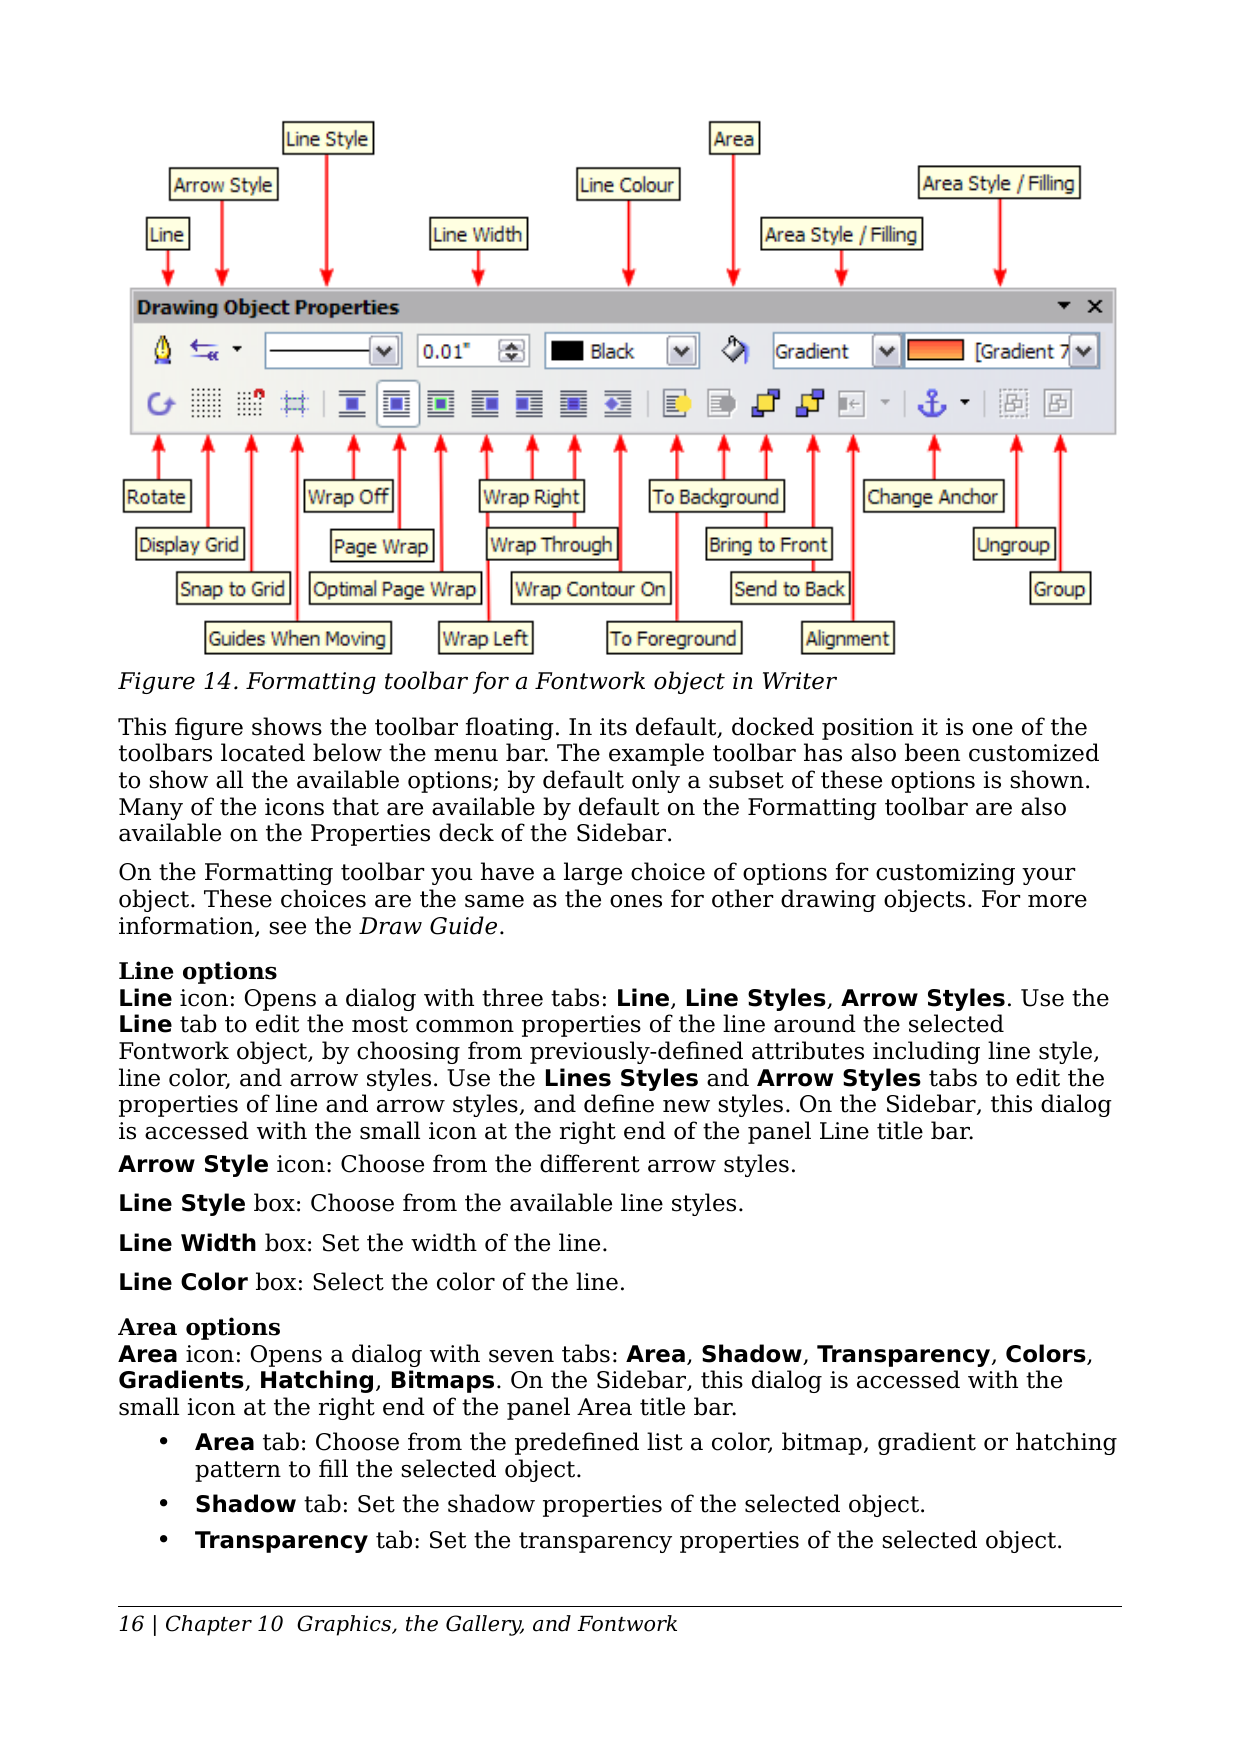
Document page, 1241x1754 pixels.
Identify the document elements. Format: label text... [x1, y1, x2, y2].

text Line options [118, 958, 1122, 985]
text Area options [118, 1314, 1122, 1341]
list Transparency tab: Set the transparency properties of the selected object. [156, 1525, 1122, 1554]
text Line Width box: Set the width of the line. [118, 1230, 1122, 1256]
list Shadow tab: Set the shadow properties of the selected object. [156, 1489, 1122, 1518]
text Arrow Style icon: Choose from the different arrow styles. [118, 1151, 1122, 1178]
picture [118, 118, 1122, 662]
list Area tab: Choose from the predefined list a color, bitmap, gradient or hatching pattern to fill the selected object. [156, 1427, 1122, 1483]
text Line Color box: Select the color of the line. [118, 1269, 1122, 1296]
text On the Formatting toolbar you have a large choice of options for customizing your object. These choices are the same as the ones for other drawing objects. For more information, see the Draw Guide. [118, 859, 1122, 939]
text Line Style box: Choose from the available line styles. [118, 1191, 1122, 1217]
text This figure shows the toolbar floating. In its default, docked position it is one of the toolbars located below the menu bar. The example toolbar has also been customized to show all the available options; by default only a subset of these options is shown. Many of the icons that are available by default on the Formatting toolbar are also available on the Properties deck of the Sidebar. [118, 714, 1122, 847]
list Area icon: Opens a dialog with seven tabs: Area, Shadow, Transparency, Colors, Gradients, Hatching, Bitmaps. On the Sidebar, this dialog is accessed with the small icon at the right end of the panel Area title bar. [118, 1341, 1122, 1421]
text Figure . Formatting toolbar for a Fontwork object in Writer [118, 668, 1122, 694]
list Line icon: Opens a dialog with three tabs: Line, Line Styles, Arrow Styles. Use the Line tab to edit the most common properties of the line around the selected Fontwork object, by choosing from previously-defined attributes including line style, line color, and arrow styles. Use the Lines Styles and Arrow Styles tabs to edit the properties of line and arrow styles, and define new styles. On the Sidebar, this dialog is accessed with the small icon at the right end of the panel Line title bar. [118, 985, 1122, 1145]
